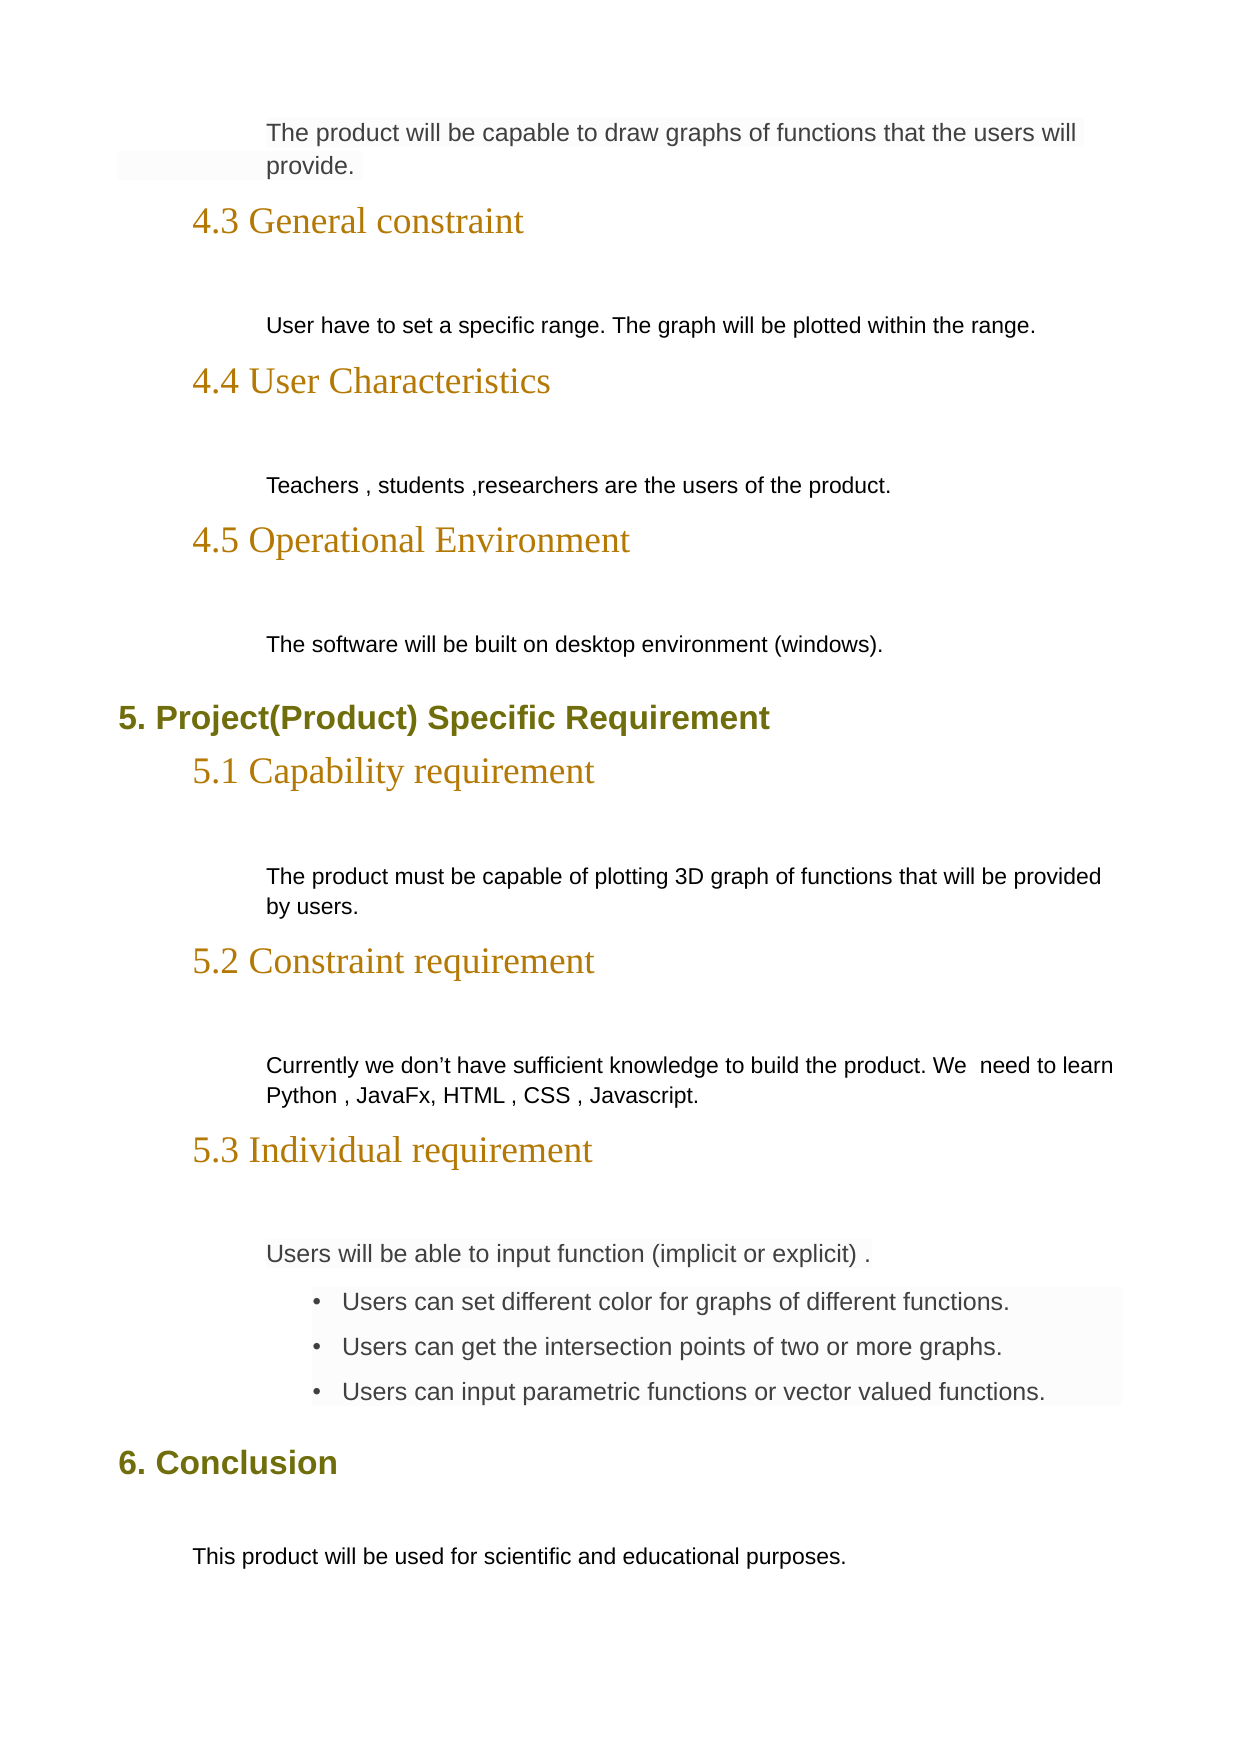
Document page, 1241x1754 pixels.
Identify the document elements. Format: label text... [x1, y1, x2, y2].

text 4.5 Operational Environment [118, 518, 1122, 561]
text The product will be capable to draw graphs of functions that the users will provide. [118, 118, 1122, 180]
text 5.3 Individual requirement [118, 1127, 1122, 1170]
text This product will be used for scientific and educational purposes. [118, 1541, 1122, 1570]
text The software will be built on desktop environment (windows). [118, 629, 1122, 658]
list Users can input parametric functions or vector valued functions. [312, 1377, 1122, 1406]
text Teachers , students ,researchers are the users of the product. [118, 470, 1122, 499]
text User have to set a specific range. The graph will be plotted within the range. [118, 311, 1122, 339]
text Users will be able to input function (implicit or explicit) . [118, 1239, 1122, 1268]
text 4.4 User Characteristics [118, 358, 1122, 401]
text 5.1 Capability requirement [118, 749, 1122, 792]
text The product must be capable of plotting 3D graph of functions that will be provided by users. [118, 861, 1122, 920]
text 4.3 General constraint [118, 199, 1122, 242]
text 5.2 Constraint requirement [118, 938, 1122, 981]
text Currently we don’t have sufficient knowledge to build the product. We need to learn Python , JavaFx, HTML , CSS , Javascript. [118, 1050, 1122, 1109]
list Users can get the intersection points of two or more graphs. [312, 1332, 1122, 1361]
list Users can set different color for graphs of different functions. [312, 1287, 1122, 1316]
subtitle 5. Project(Product) Specific Requirement [118, 698, 1122, 736]
subtitle 6. Conclusion [118, 1443, 1122, 1481]
